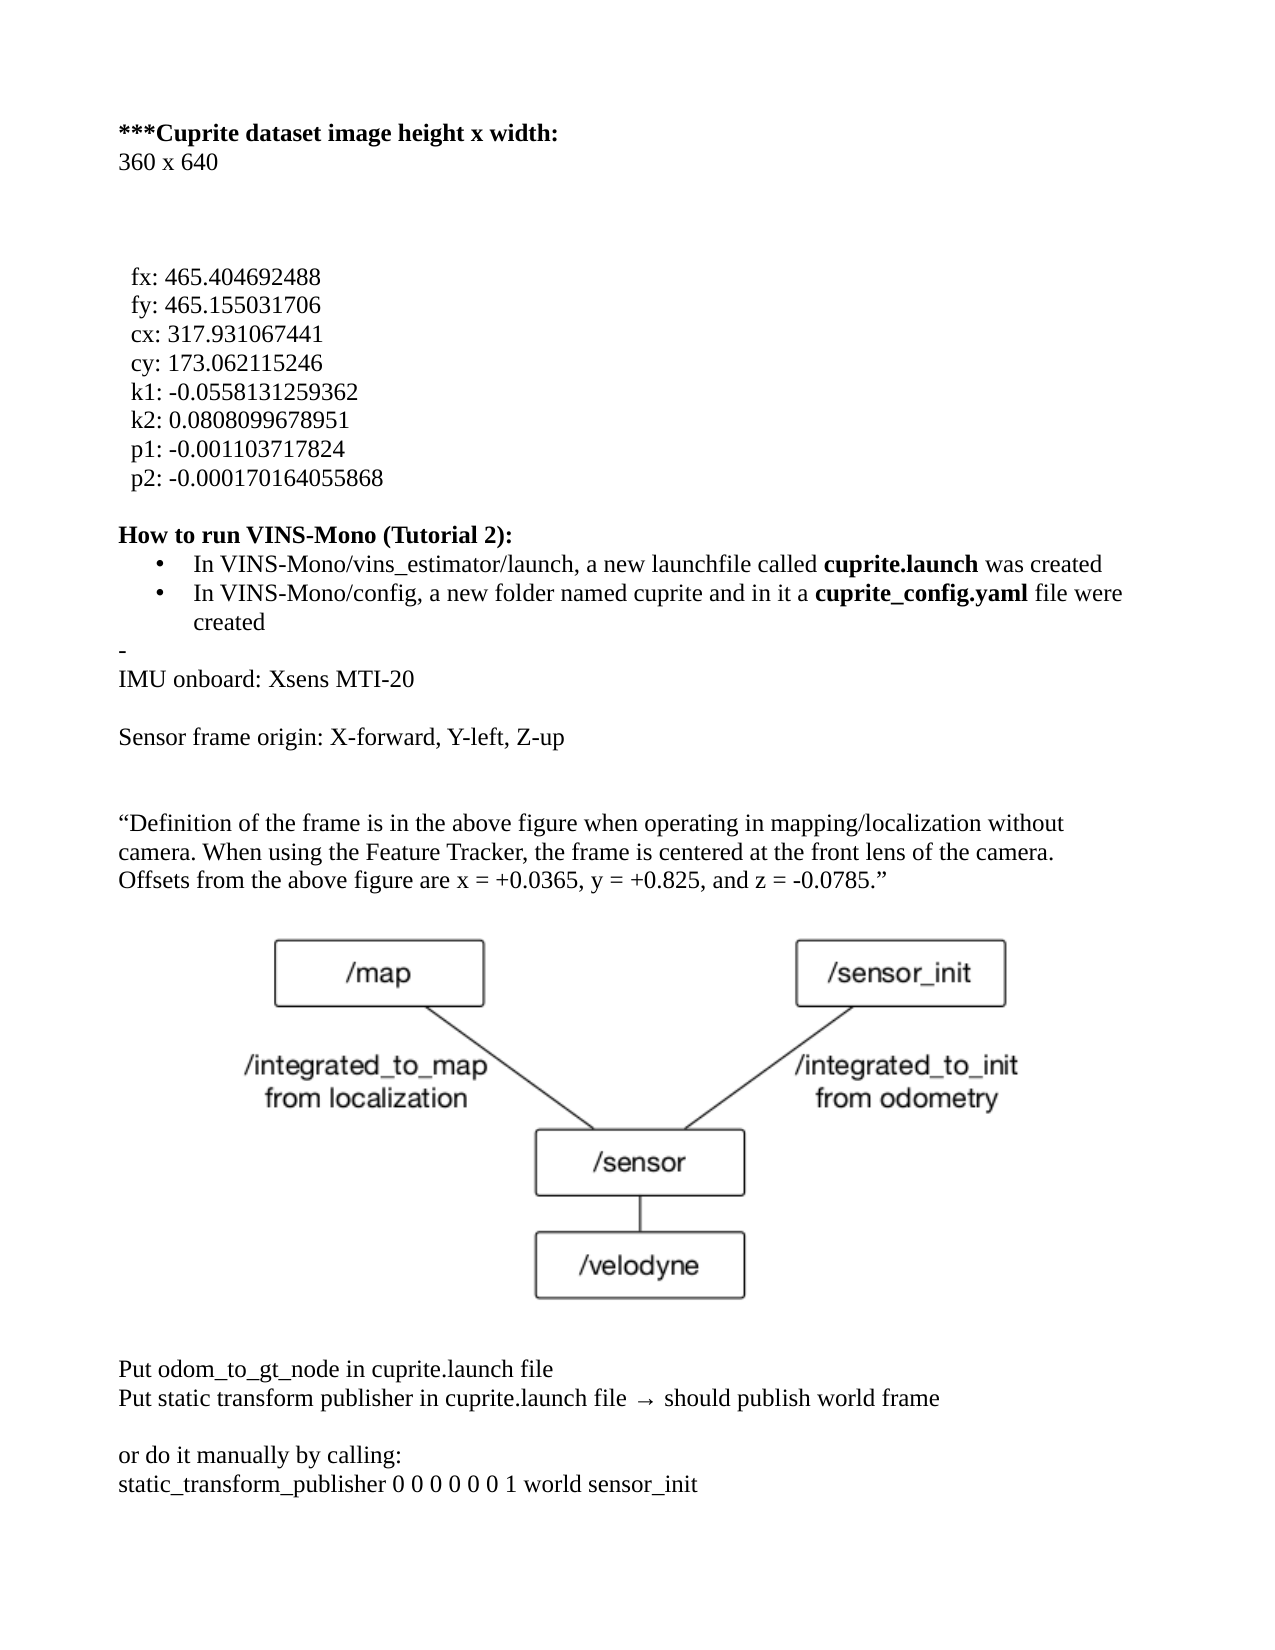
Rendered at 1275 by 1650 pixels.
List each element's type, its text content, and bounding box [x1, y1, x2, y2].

text Offsets from the above figure are x = +0.0365, y = +0.825, and z = -0.0785.” [118, 866, 1157, 894]
text or do it manually by calling: [118, 1441, 1157, 1469]
text ***Cuprite dataset image height x width: [118, 118, 1157, 147]
picture [237, 923, 1038, 1311]
list In VINS-Mono/vins_estimator/launch, a new launchfile called cuprite.launch was created [156, 549, 1157, 578]
list In VINS-Mono/config, a new folder named cuprite and in it a cuprite_config.yaml file were created [156, 578, 1157, 636]
text “Definition of the frame is in the above figure when operating in mapping/localization without [118, 808, 1157, 837]
text IMU onboard: Xsens MTI-20 [118, 664, 1157, 693]
text static_transform_publisher 0 0 0 0 0 0 1 world sensor_init [118, 1469, 1157, 1498]
text camera. When using the Feature Tracker, the frame is centered at the front lens of the camera. [118, 837, 1157, 866]
text - [118, 636, 1157, 664]
text Put static transform publisher in cuprite.launch file → should publish world frame [118, 1383, 1157, 1412]
text How to run VINS-Mono (Tutorial 2): [118, 521, 1157, 549]
text Put odom_to_gt_node in cuprite.launch file [118, 1354, 1157, 1383]
text 360 x 640 [118, 147, 1157, 176]
text Sensor frame origin: X-forward, Y-left, Z-up [118, 722, 1157, 751]
text fx: 465.404692488 fy: 465.155031706 cx: 317.931067441 cy: 173.062115246 k1: -0.0558131259362 k2: 0.0808099678951 p1: -0.001103717824 p2: -0.000170164055868 [118, 262, 1157, 492]
